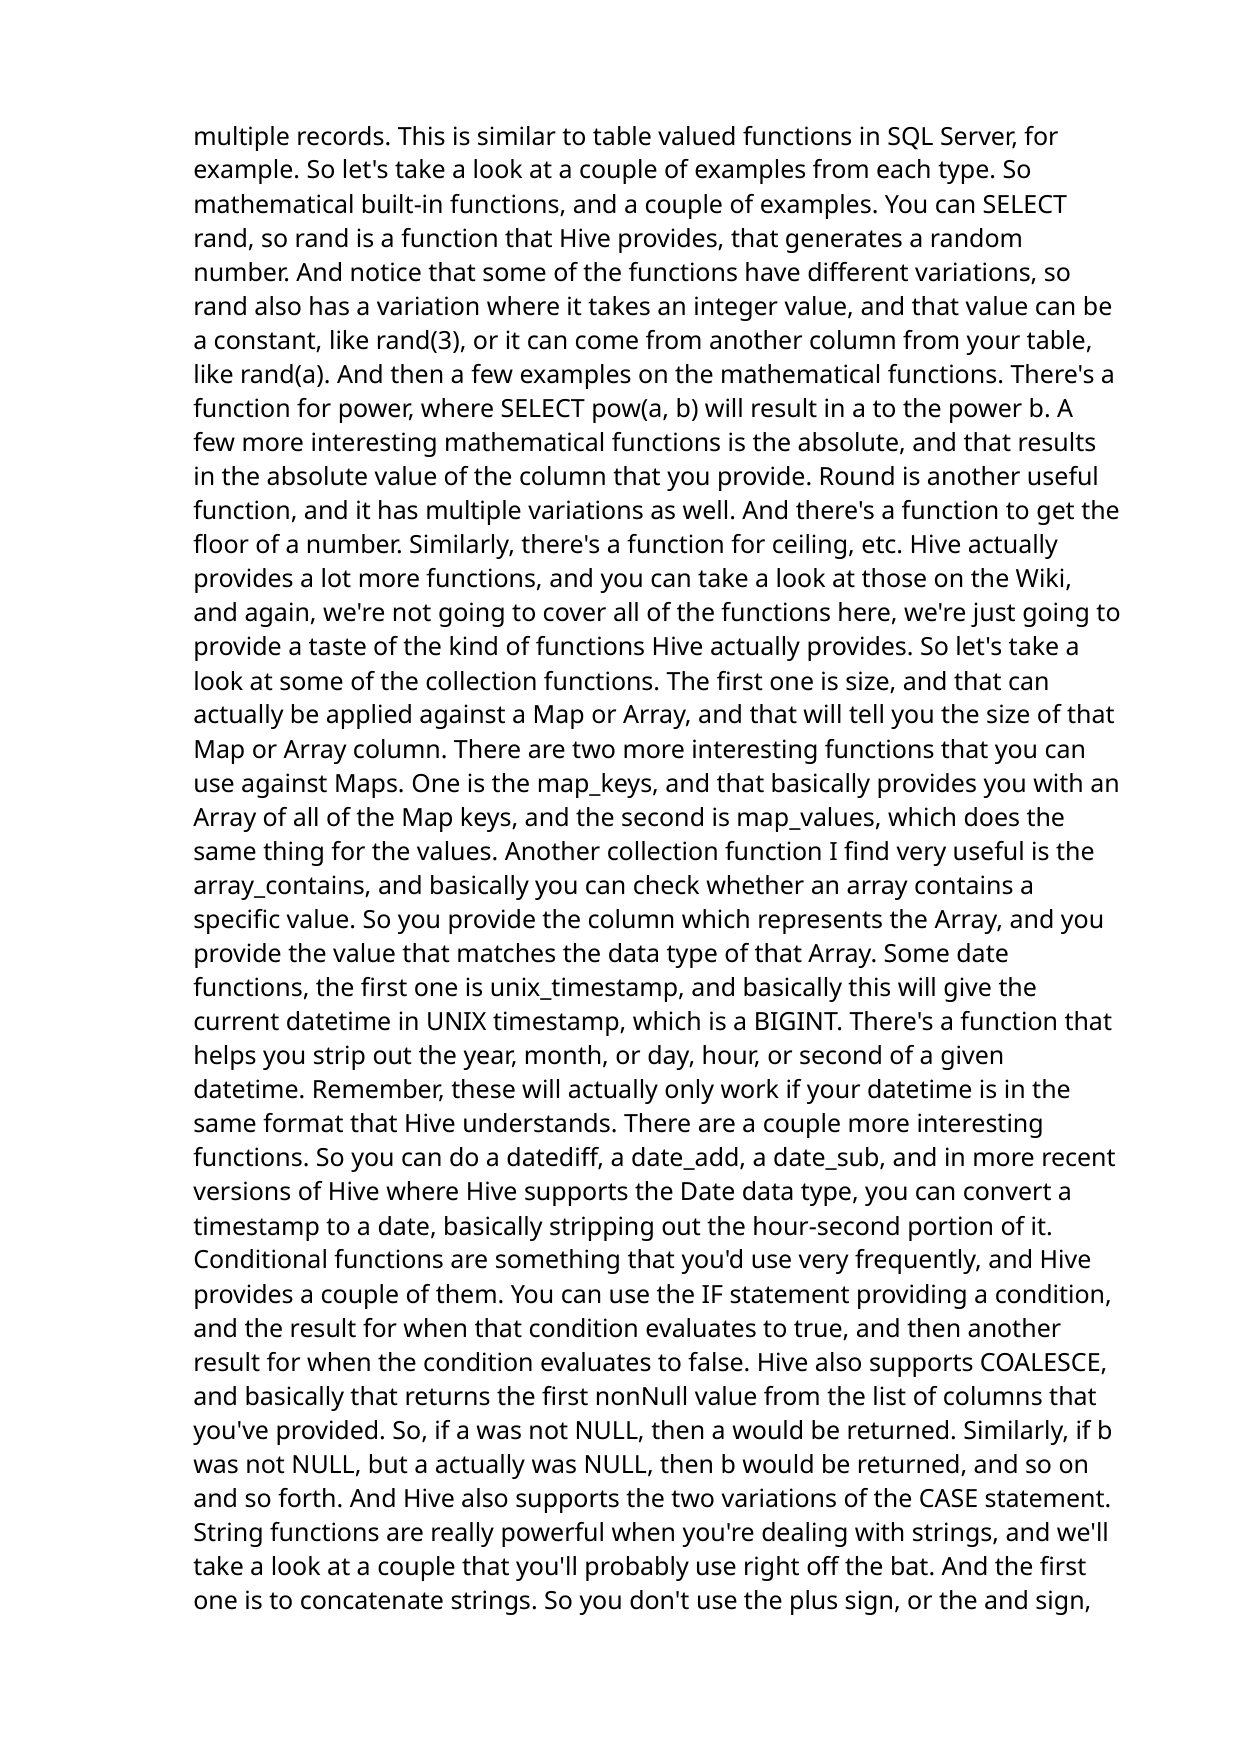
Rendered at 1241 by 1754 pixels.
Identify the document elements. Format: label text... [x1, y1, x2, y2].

list multiple records. This is similar to table valued functions in SQL Server, for example. So let's take a look at a couple of examples from each type. So mathematical built-in functions, and a couple of examples. You can SELECT rand, so rand is a function that Hive provides, that generates a random number. And notice that some of the functions have different variations, so rand also has a variation where it takes an integer value, and that value can be a constant, like rand(3), or it can come from another column from your table, like rand(a). And then a few examples on the mathematical functions. There's a function for power, where SELECT pow(a, b) will result in a to the power b. A few more interesting mathematical functions is the absolute, and that results in the absolute value of the column that you provide. Round is another useful function, and it has multiple variations as well. And there's a function to get the floor of a number. Similarly, there's a function for ceiling, etc. Hive actually provides a lot more functions, and you can take a look at those on the Wiki, and again, we're not going to cover all of the functions here, we're just going to provide a taste of the kind of functions Hive actually provides. So let's take a look at some of the collection functions. The first one is size, and that can actually be applied against a Map or Array, and that will tell you the size of that Map or Array column. There are two more interesting functions that you can use against Maps. One is the map_keys, and that basically provides you with an Array of all of the Map keys, and the second is map_values, which does the same thing for the values. Another collection function I find very useful is the array_contains, and basically you can check whether an array contains a specific value. So you provide the column which represents the Array, and you provide the value that matches the data type of that Array. Some date functions, the first one is unix_timestamp, and basically this will give the current datetime in UNIX timestamp, which is a BIGINT. There's a function that helps you strip out the year, month, or day, hour, or second of a given datetime. Remember, these will actually only work if your datetime is in the same format that Hive understands. There are a couple more interesting functions. So you can do a datediff, a date_add, a date_sub, and in more recent versions of Hive where Hive supports the Date data type, you can convert a timestamp to a date, basically stripping out the hour-second portion of it. Conditional functions are something that you'd use very frequently, and Hive provides a couple of them. You can use the IF statement providing a condition, and the result for when that condition evaluates to true, and then another result for when the condition evaluates to false. Hive also supports COALESCE, and basically that returns the first nonNull value from the list of columns that you've provided. So, if a was not NULL, then a would be returned. Similarly, if b was not NULL, but a actually was NULL, then b would be returned, and so on and so forth. And Hive also supports the two variations of the CASE statement. String functions are really powerful when you're dealing with strings, and we'll take a look at a couple that you'll probably use right off the bat. And the first one is to concatenate strings. So you don't use the plus sign, or the and sign, [156, 118, 1122, 1617]
